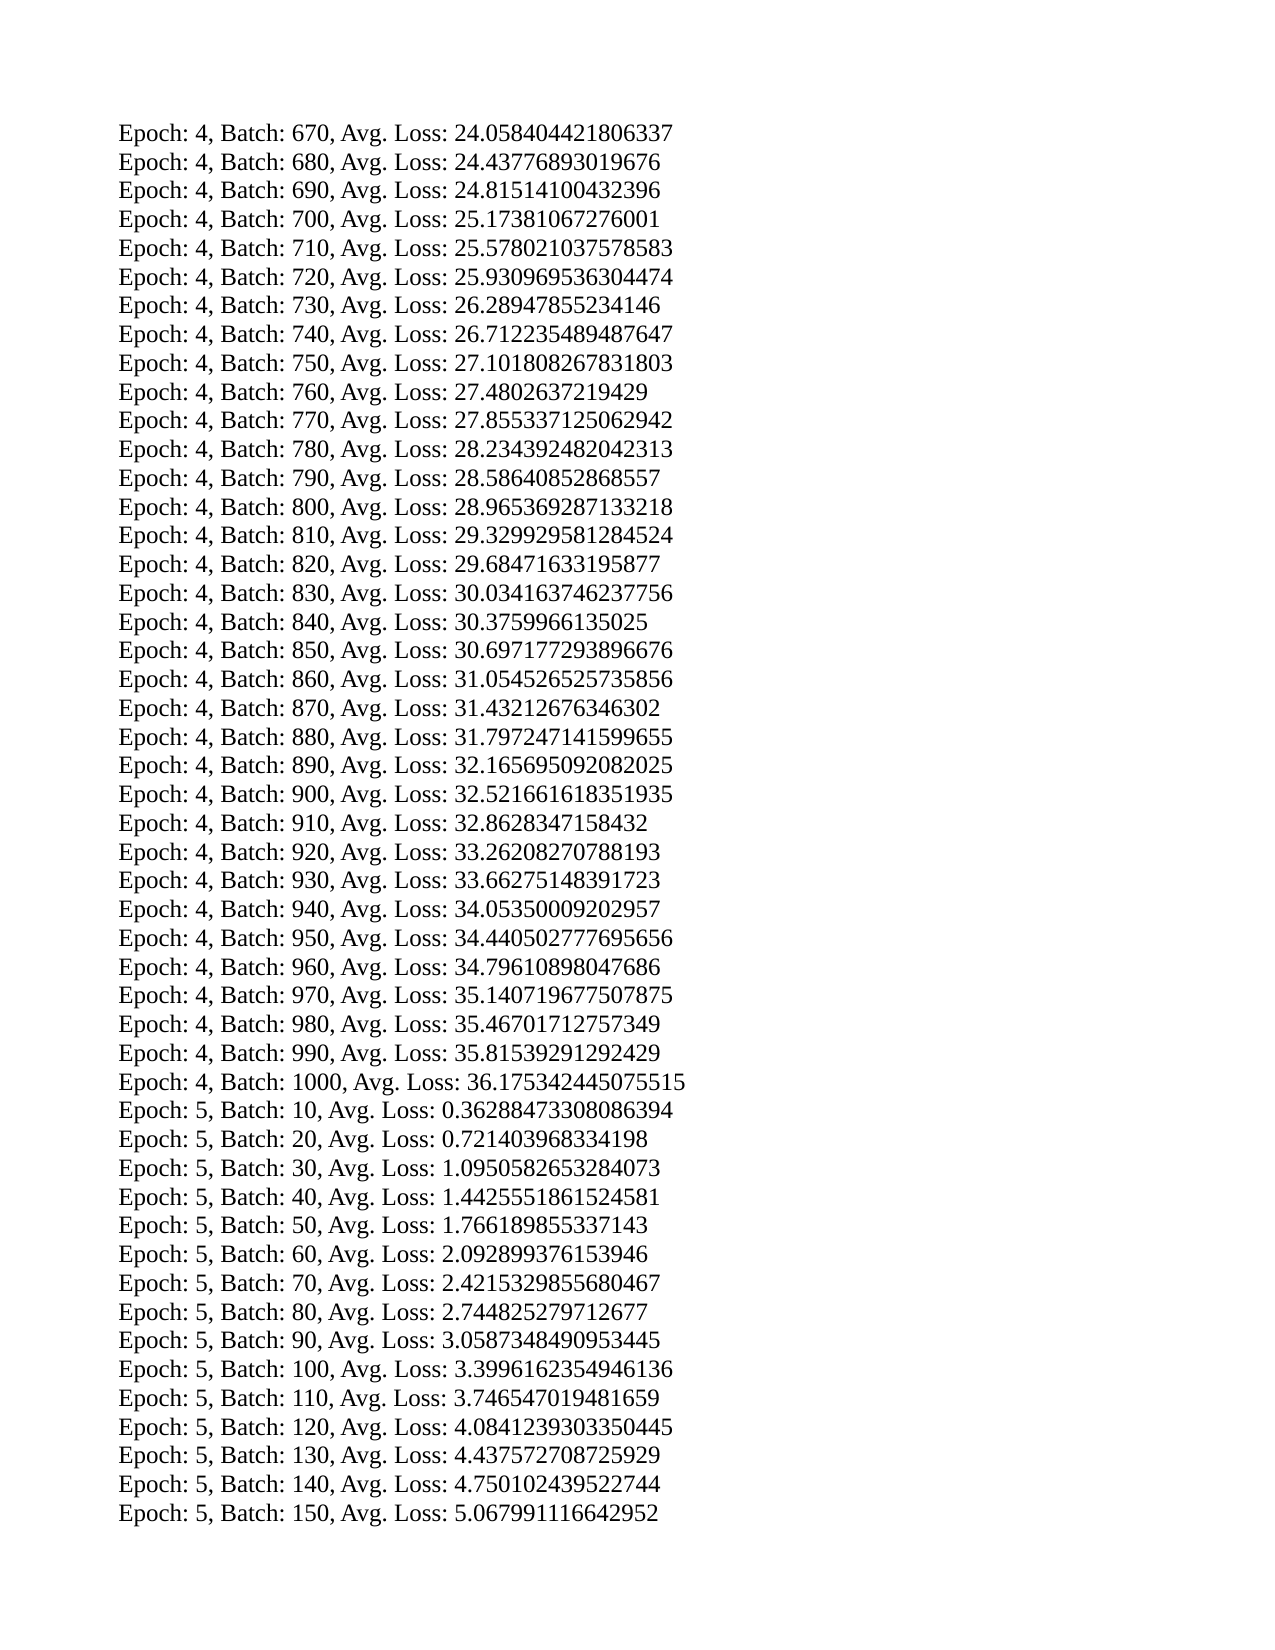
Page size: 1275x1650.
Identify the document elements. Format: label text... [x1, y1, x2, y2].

text Epoch: 4, Batch: 980, Avg. Loss: 35.46701712757349 [118, 1009, 1157, 1038]
text Epoch: 5, Batch: 10, Avg. Loss: 0.36288473308086394 [118, 1096, 1157, 1124]
text Epoch: 4, Batch: 900, Avg. Loss: 32.521661618351935 [118, 779, 1157, 808]
text Epoch: 4, Batch: 800, Avg. Loss: 28.965369287133218 [118, 492, 1157, 521]
text Epoch: 5, Batch: 120, Avg. Loss: 4.0841239303350445 [118, 1412, 1157, 1441]
text Epoch: 5, Batch: 70, Avg. Loss: 2.4215329855680467 [118, 1268, 1157, 1297]
text Epoch: 5, Batch: 150, Avg. Loss: 5.067991116642952 [118, 1498, 1157, 1527]
text Epoch: 4, Batch: 810, Avg. Loss: 29.329929581284524 [118, 521, 1157, 549]
text Epoch: 5, Batch: 140, Avg. Loss: 4.750102439522744 [118, 1469, 1157, 1498]
text Epoch: 4, Batch: 940, Avg. Loss: 34.05350009202957 [118, 894, 1157, 923]
text Epoch: 4, Batch: 700, Avg. Loss: 25.17381067276001 [118, 204, 1157, 233]
text Epoch: 5, Batch: 60, Avg. Loss: 2.092899376153946 [118, 1239, 1157, 1268]
text Epoch: 4, Batch: 720, Avg. Loss: 25.930969536304474 [118, 262, 1157, 291]
text Epoch: 4, Batch: 830, Avg. Loss: 30.034163746237756 [118, 578, 1157, 607]
text Epoch: 4, Batch: 750, Avg. Loss: 27.101808267831803 [118, 348, 1157, 377]
text Epoch: 4, Batch: 990, Avg. Loss: 35.81539291292429 [118, 1038, 1157, 1067]
text Epoch: 4, Batch: 870, Avg. Loss: 31.43212676346302 [118, 693, 1157, 722]
text Epoch: 4, Batch: 820, Avg. Loss: 29.68471633195877 [118, 549, 1157, 578]
text Epoch: 4, Batch: 780, Avg. Loss: 28.234392482042313 [118, 434, 1157, 463]
text Epoch: 5, Batch: 40, Avg. Loss: 1.4425551861524581 [118, 1182, 1157, 1211]
text Epoch: 4, Batch: 760, Avg. Loss: 27.4802637219429 [118, 377, 1157, 406]
text Epoch: 4, Batch: 960, Avg. Loss: 34.79610898047686 [118, 952, 1157, 981]
text Epoch: 5, Batch: 80, Avg. Loss: 2.744825279712677 [118, 1297, 1157, 1326]
text Epoch: 5, Batch: 130, Avg. Loss: 4.437572708725929 [118, 1441, 1157, 1469]
text Epoch: 4, Batch: 970, Avg. Loss: 35.140719677507875 [118, 981, 1157, 1009]
text Epoch: 5, Batch: 90, Avg. Loss: 3.0587348490953445 [118, 1326, 1157, 1354]
text Epoch: 4, Batch: 1000, Avg. Loss: 36.175342445075515 [118, 1067, 1157, 1096]
text Epoch: 4, Batch: 920, Avg. Loss: 33.26208270788193 [118, 837, 1157, 866]
text Epoch: 4, Batch: 710, Avg. Loss: 25.578021037578583 [118, 233, 1157, 262]
text Epoch: 4, Batch: 680, Avg. Loss: 24.43776893019676 [118, 147, 1157, 176]
text Epoch: 4, Batch: 730, Avg. Loss: 26.28947855234146 [118, 291, 1157, 319]
text Epoch: 4, Batch: 670, Avg. Loss: 24.058404421806337 [118, 118, 1157, 147]
text Epoch: 4, Batch: 790, Avg. Loss: 28.58640852868557 [118, 463, 1157, 492]
text Epoch: 4, Batch: 850, Avg. Loss: 30.697177293896676 [118, 636, 1157, 664]
text Epoch: 5, Batch: 110, Avg. Loss: 3.746547019481659 [118, 1383, 1157, 1412]
text Epoch: 5, Batch: 100, Avg. Loss: 3.3996162354946136 [118, 1354, 1157, 1383]
text Epoch: 4, Batch: 690, Avg. Loss: 24.81514100432396 [118, 176, 1157, 204]
text Epoch: 4, Batch: 770, Avg. Loss: 27.855337125062942 [118, 406, 1157, 434]
text Epoch: 4, Batch: 840, Avg. Loss: 30.3759966135025 [118, 607, 1157, 636]
text Epoch: 4, Batch: 910, Avg. Loss: 32.8628347158432 [118, 808, 1157, 837]
text Epoch: 5, Batch: 50, Avg. Loss: 1.766189855337143 [118, 1211, 1157, 1239]
text Epoch: 4, Batch: 950, Avg. Loss: 34.440502777695656 [118, 923, 1157, 952]
text Epoch: 4, Batch: 930, Avg. Loss: 33.66275148391723 [118, 866, 1157, 894]
text Epoch: 5, Batch: 20, Avg. Loss: 0.721403968334198 [118, 1124, 1157, 1153]
text Epoch: 4, Batch: 740, Avg. Loss: 26.712235489487647 [118, 319, 1157, 348]
text Epoch: 5, Batch: 30, Avg. Loss: 1.0950582653284073 [118, 1153, 1157, 1182]
text Epoch: 4, Batch: 860, Avg. Loss: 31.054526525735856 [118, 664, 1157, 693]
text Epoch: 4, Batch: 890, Avg. Loss: 32.165695092082025 [118, 751, 1157, 779]
text Epoch: 4, Batch: 880, Avg. Loss: 31.797247141599655 [118, 722, 1157, 751]
